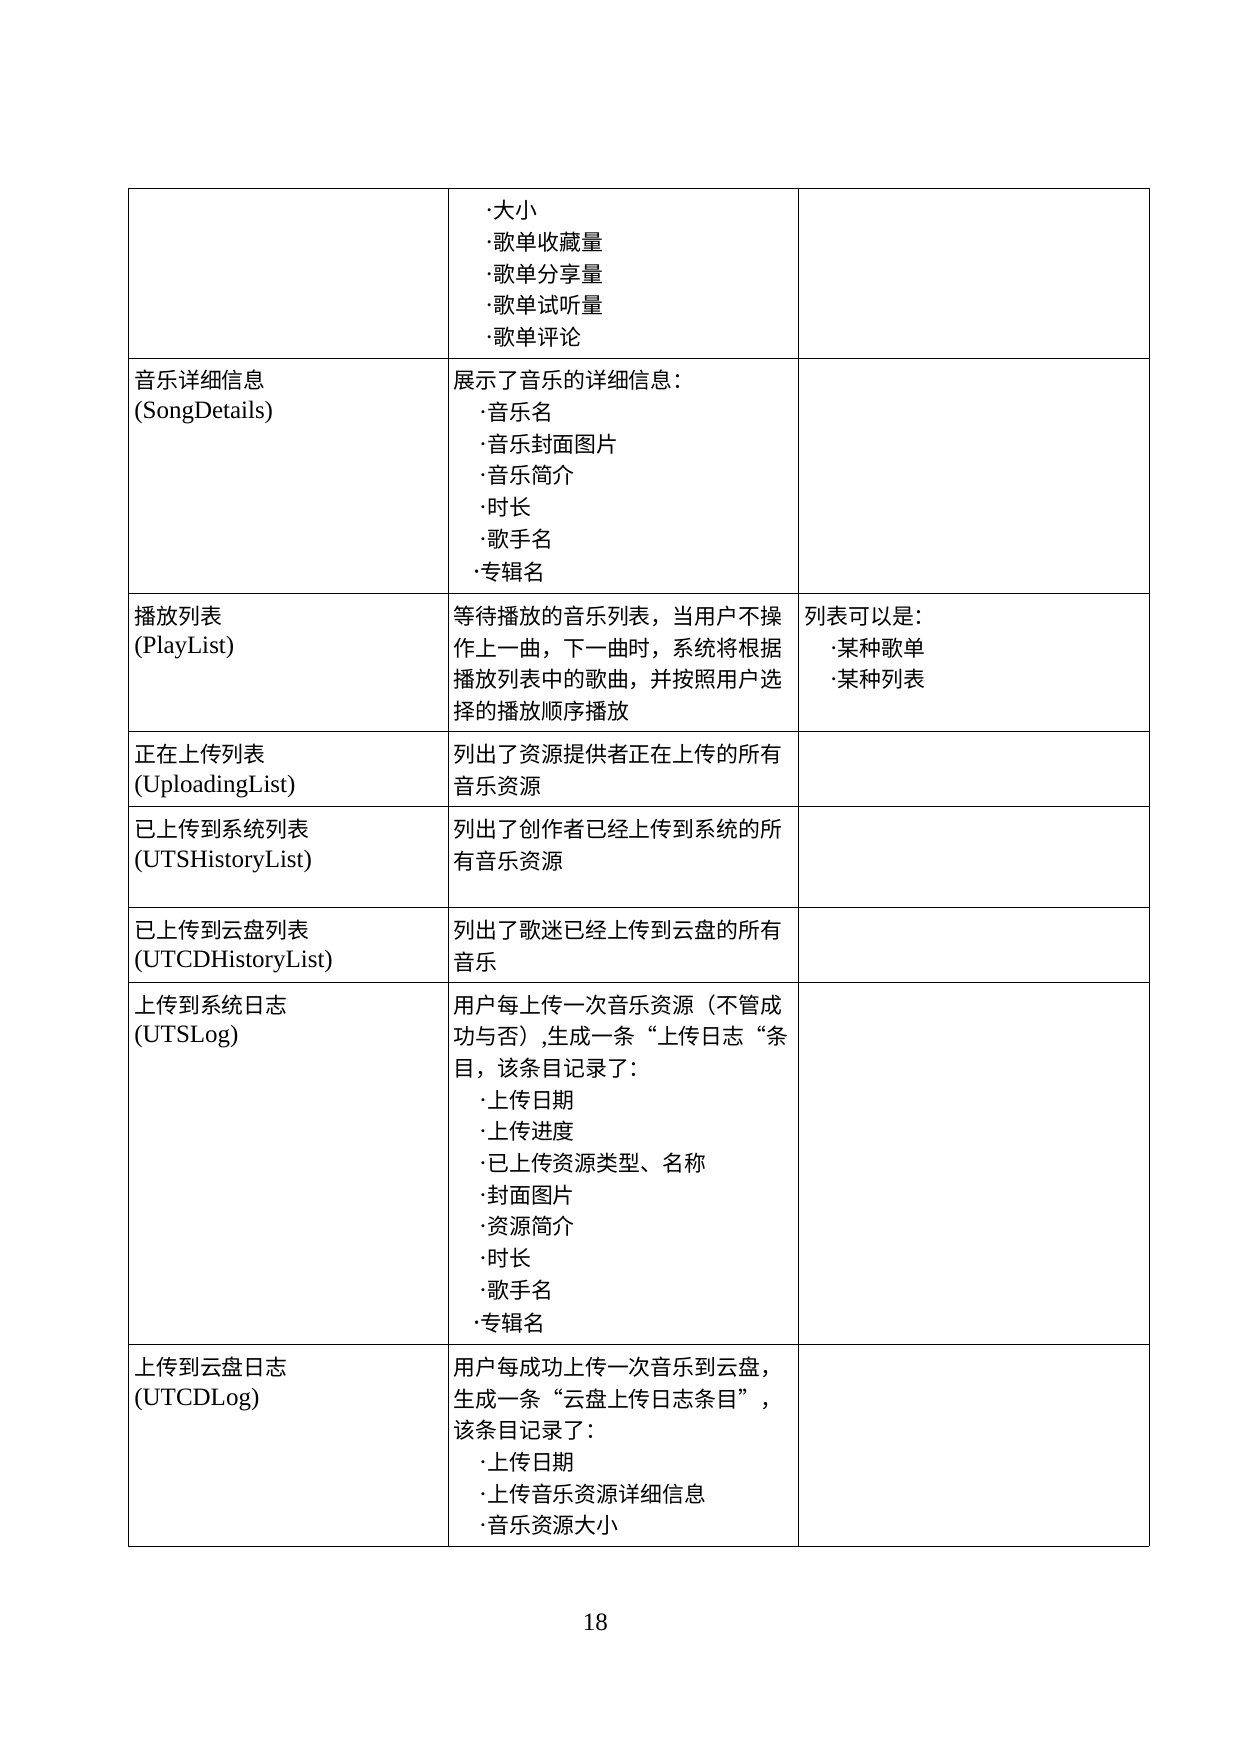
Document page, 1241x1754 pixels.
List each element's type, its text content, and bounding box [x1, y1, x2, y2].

table_cell [799, 1345, 1149, 1546]
table_cell [799, 359, 1149, 593]
table_cell 上传到系统日志 (UTSLog) [129, 983, 448, 1344]
table_cell 已上传到系统列表 (UTSHistoryList) [129, 807, 448, 907]
table_cell [799, 189, 1149, 357]
table_cell 用户每上传一次音乐资源（不管成功与否）,生成一条“上传日志“条目，该条目记录了： ·上传日期 ·上传进度 ·已上传资源类型、名称 ·封面图片 ·资源简介 ·时长 ·歌手名 ·专辑名 [449, 983, 798, 1344]
table_cell 已上传到云盘列表 (UTCDHistoryList) [129, 908, 448, 982]
table_cell [799, 732, 1149, 806]
table_cell 列出了歌迷已经上传到云盘的所有音乐 [449, 908, 798, 982]
table_cell [799, 908, 1149, 982]
table_cell [799, 807, 1149, 907]
table_cell 正在上传列表 (UploadingList) [129, 732, 448, 806]
table_cell [799, 983, 1149, 1344]
table_cell 展示了音乐的详细信息： ·音乐名 ·音乐封面图片 ·音乐简介 ·时长 ·歌手名 ·专辑名 [449, 359, 798, 593]
table_cell 用户每成功上传一次音乐到云盘，生成一条“云盘上传日志条目”，该条目记录了： ·上传日期 ·上传音乐资源详细信息 ·音乐资源大小 [449, 1345, 798, 1546]
table_cell [129, 189, 448, 357]
table_cell ·大小 ·歌单收藏量 ·歌单分享量 ·歌单试听量 ·歌单评论 [449, 189, 798, 357]
table_cell 音乐详细信息 (SongDetails) [129, 359, 448, 593]
table_cell 列表可以是： ·某种歌单 ·某种列表 [799, 594, 1149, 731]
table_cell 上传到云盘日志 (UTCDLog) [129, 1345, 448, 1546]
table_cell 播放列表 (PlayList) [129, 594, 448, 731]
table_cell 列出了资源提供者正在上传的所有音乐资源 [449, 732, 798, 806]
table_cell 列出了创作者已经上传到系统的所有音乐资源 [449, 807, 798, 907]
table_cell 等待播放的音乐列表，当用户不操作上一曲，下一曲时，系统将根据播放列表中的歌曲，并按照用户选择的播放顺序播放 [449, 594, 798, 731]
